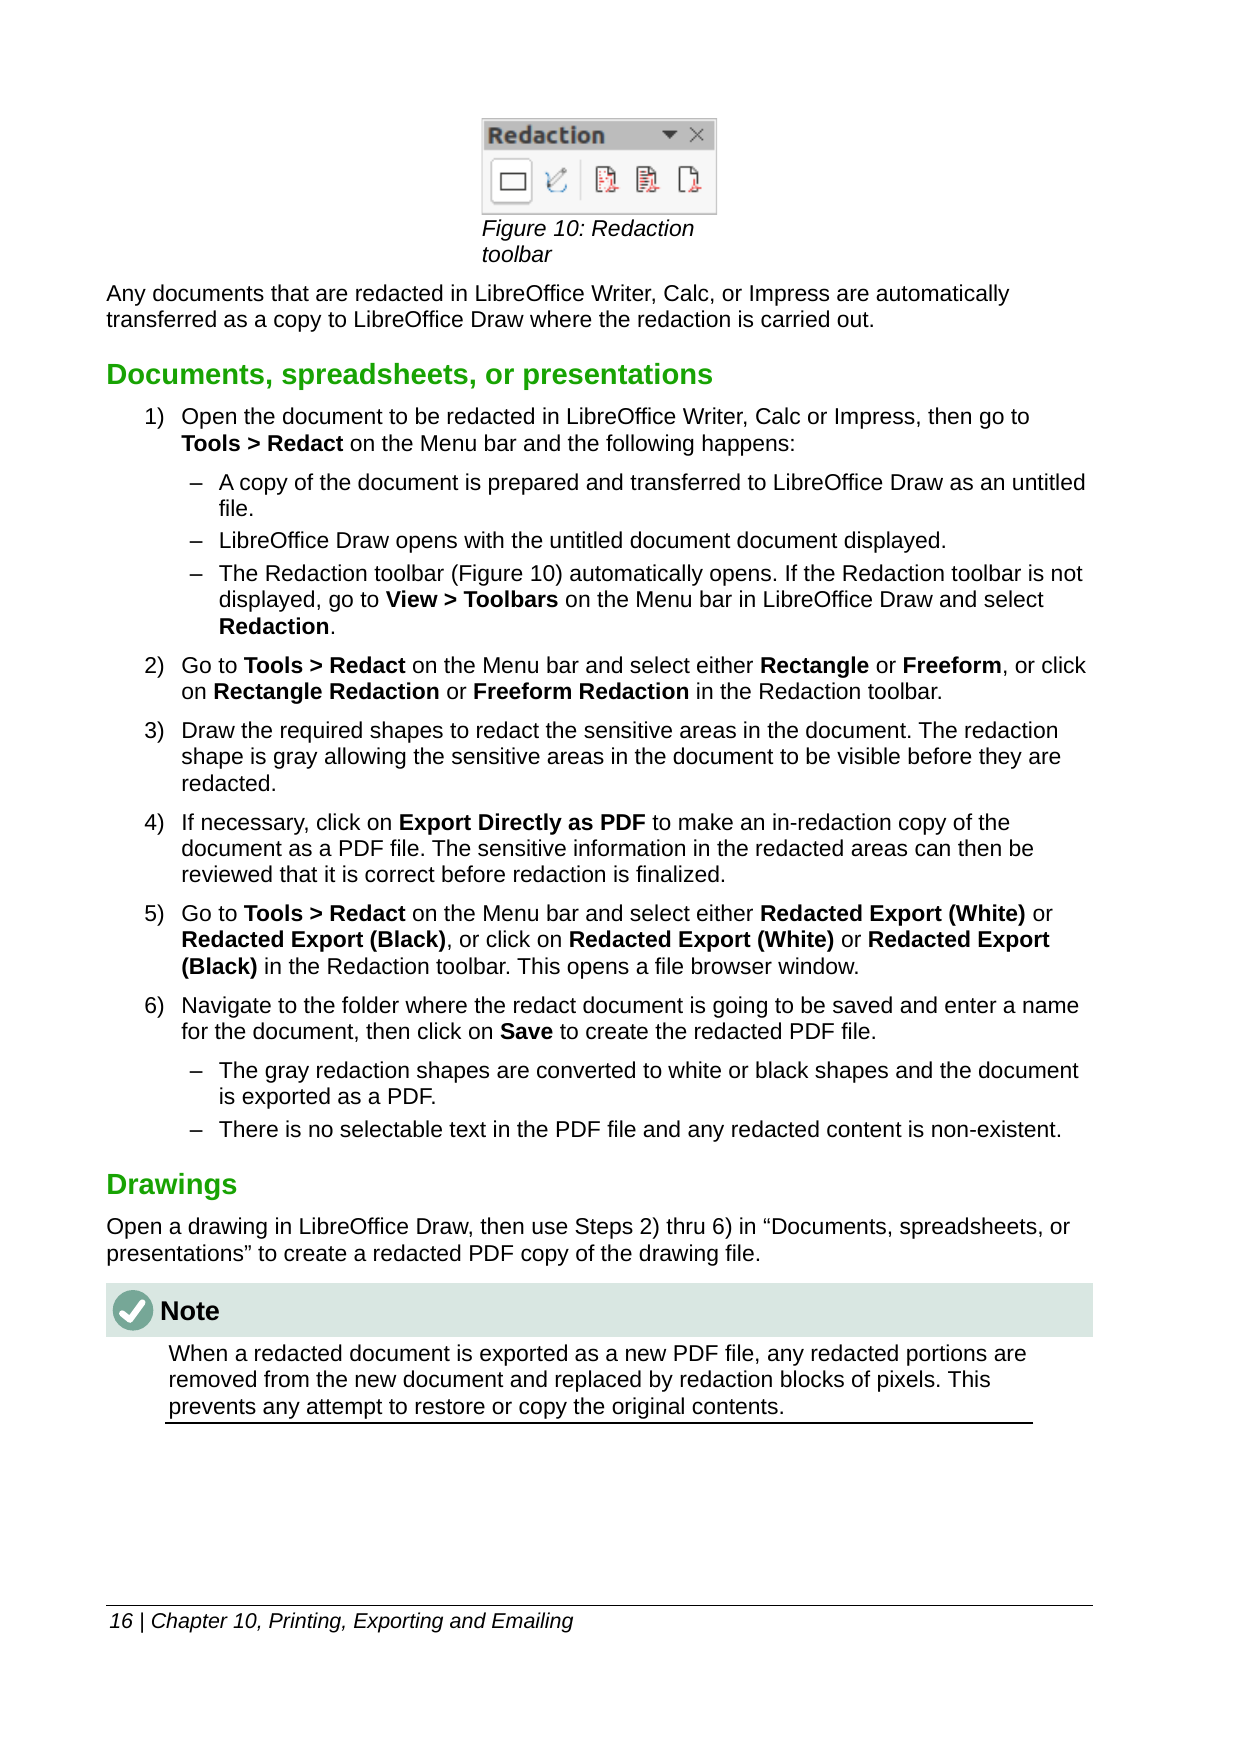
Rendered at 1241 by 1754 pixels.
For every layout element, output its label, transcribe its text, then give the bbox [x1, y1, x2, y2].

list LibreOffice Draw opens with the untitled document document displayed. [189, 527, 1093, 554]
subtitle Note [106, 1283, 1093, 1337]
list Navigate to the folder where the redact document is going to be saved and enter a name for the document, then click on Save to create the redacted PDF file. [164, 992, 1093, 1044]
picture [481, 118, 718, 215]
list Draw the required shapes to redact the sensitive areas in the document. The redaction shape is gray allowing the sensitive areas in the document to be visible before they are redacted. [164, 717, 1093, 796]
list The gray redaction shapes are converted to white or black shapes and the document is exported as a PDF. [189, 1057, 1093, 1109]
text Figure 10: Redaction toolbar [482, 215, 717, 268]
text When a redacted document is exported as a new PDF file, any redacted portions are removed from the new document and replaced by redaction blocks of pixels. This prevents any attempt to restore or copy the original contents. [165, 1337, 1033, 1422]
list There is no selectable text in the PDF file and any redacted content is non‑existent. [189, 1116, 1093, 1142]
text Any documents that are redacted in LibreOffice Writer, Calc, or Impress are automatically transferred as a copy to LibreOffice Draw where the redaction is carried out. [106, 279, 1093, 332]
list Go to Tools > Redact on the Menu bar and select either Rectangle or Freeform, or click on Rectangle Redaction or Freeform Redaction in the Redaction toolbar. [164, 652, 1093, 704]
list Open the document to be redacted in LibreOffice Writer, Calc or Impress, then go to Tools > Redact on the Menu bar and the following happens: [164, 403, 1093, 456]
list If necessary, click on Export Directly as PDF to make an in-redaction copy of the document as a PDF file. The sensitive information in the redacted areas can then be reviewed that it is correct before redaction is finalized. [164, 808, 1093, 887]
text Open a drawing in LibreOffice Draw, then use Steps 2) thru 6) in “Documents, spreadsheets, or presentations” to create a redacted PDF copy of the drawing file. [106, 1213, 1093, 1266]
list The Redaction toolbar (Figure 10) automatically opens. If the Redaction toolbar is not displayed, go to View > Toolbars on the Menu bar in LibreOffice Draw and select Redaction. [189, 560, 1093, 639]
list Go to Tools > Redact on the Menu bar and select either Redacted Export (White) or Redacted Export (Black), or click on Redacted Export (White) or Redacted Export (Black) in the Redaction toolbar. This opens a file browser window. [164, 900, 1093, 979]
list A copy of the document is prepared and transferred to LibreOffice Draw as an untitled file. [189, 468, 1093, 521]
subtitle Drawings [106, 1167, 1093, 1201]
subtitle Documents, spreadsheets, or presentations [106, 357, 1093, 391]
